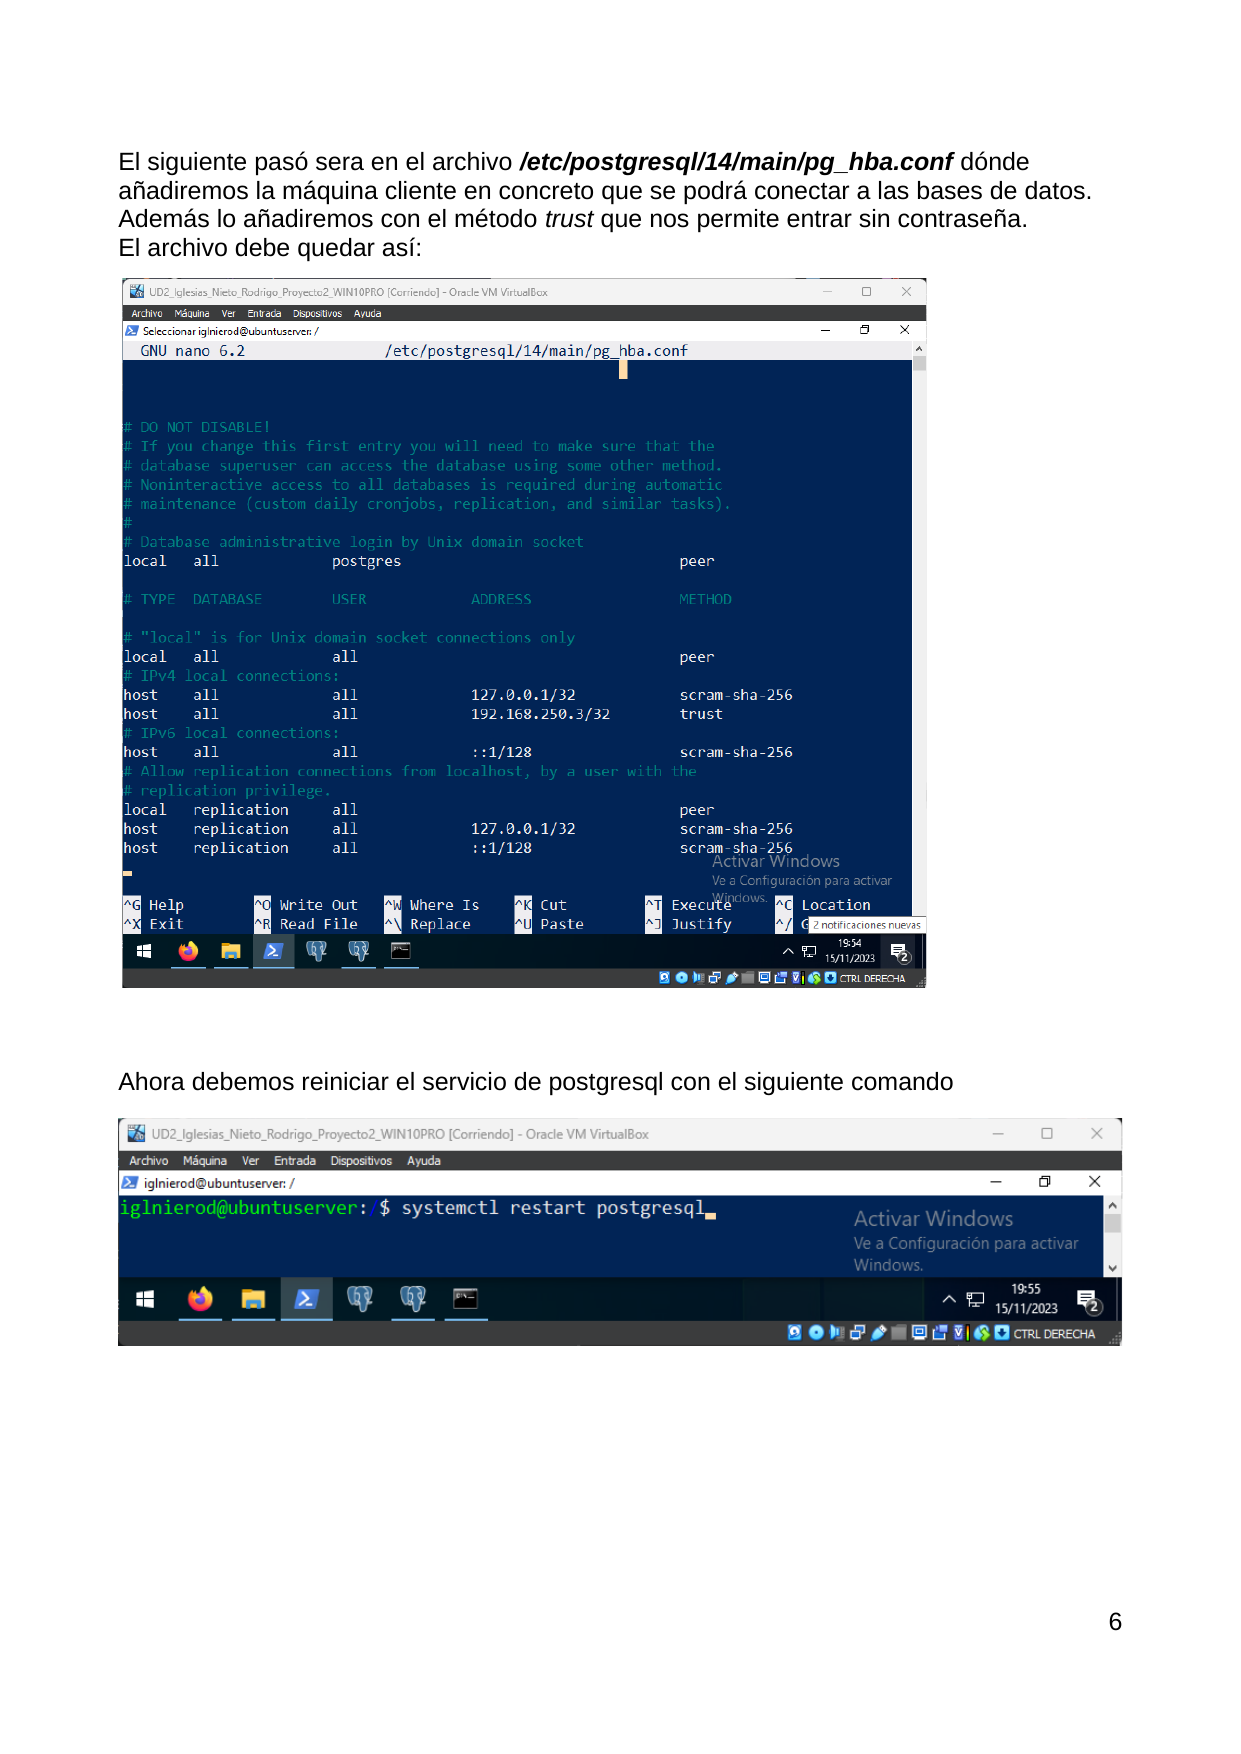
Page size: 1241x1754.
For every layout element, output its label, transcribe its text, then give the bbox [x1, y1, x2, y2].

picture [122, 278, 927, 988]
text El archivo debe quedar así: [118, 233, 1122, 262]
picture [118, 1118, 1123, 1346]
text Ahora debemos reiniciar el servicio de postgresql con el siguiente comando [118, 1067, 1122, 1096]
text El siguiente pasó sera en el archivo /etc/postgresql/14/main/pg_hba.conf dónde añadiremos la máquina cliente en concreto que se podrá conectar a las bases de datos. Además lo añadiremos con el método trust que nos permite entrar sin contraseña. [118, 147, 1122, 233]
